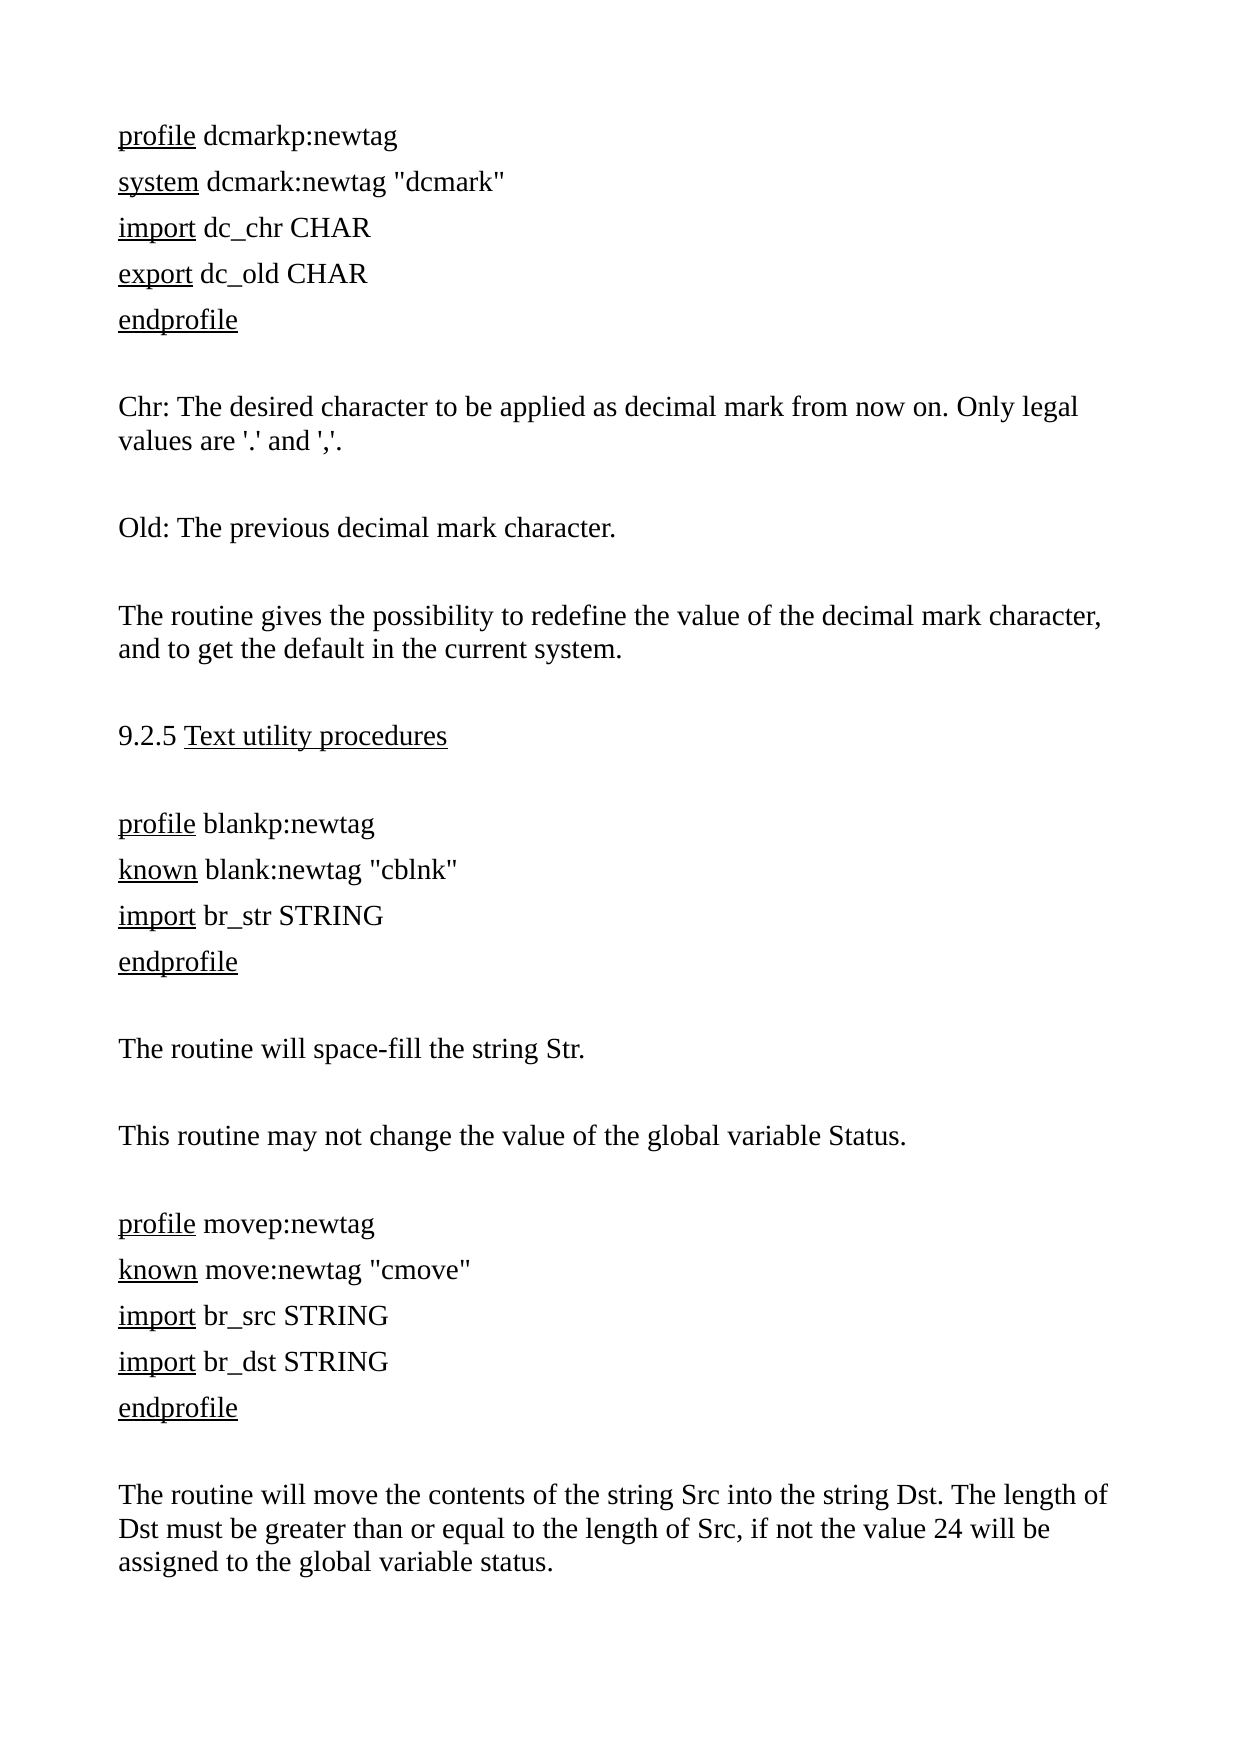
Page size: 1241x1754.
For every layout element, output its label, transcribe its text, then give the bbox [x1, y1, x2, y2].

text Old: The previous decimal mark character. [118, 510, 1122, 544]
text 9.2.5 Text utility procedures [118, 718, 1122, 752]
text endprofile [118, 1390, 1122, 1423]
text endprofile [118, 302, 1122, 336]
text system dcmark:newtag "dcmark" [118, 164, 1122, 198]
text The routine gives the possibility to redefine the value of the decimal mark character, and to get the default in the current system. [118, 598, 1122, 665]
text known move:newtag "cmove" [118, 1252, 1122, 1285]
text import dc_chr CHAR [118, 210, 1122, 244]
text profile blankp:newtag [118, 806, 1122, 839]
text profile dcmarkp:newtag [118, 118, 1122, 152]
text import br_src STRING [118, 1298, 1122, 1331]
text export dc_old CHAR [118, 256, 1122, 290]
text Chr: The desired character to be applied as decimal mark from now on. Only legal values are '.' and ','. [118, 389, 1122, 457]
text endprofile [118, 944, 1122, 977]
text import br_str STRING [118, 898, 1122, 931]
text profile movep:newtag [118, 1206, 1122, 1239]
text The routine will move the contents of the string Src into the string Dst. The length of Dst must be greater than or equal to the length of Src, if not the value 24 will be assigned to the global variable status. [118, 1477, 1122, 1578]
text This routine may not change the value of the global variable Status. [118, 1118, 1122, 1152]
text import br_dst STRING [118, 1344, 1122, 1377]
text The routine will space-fill the string Str. [118, 1031, 1122, 1065]
text known blank:newtag "cblnk" [118, 852, 1122, 885]
